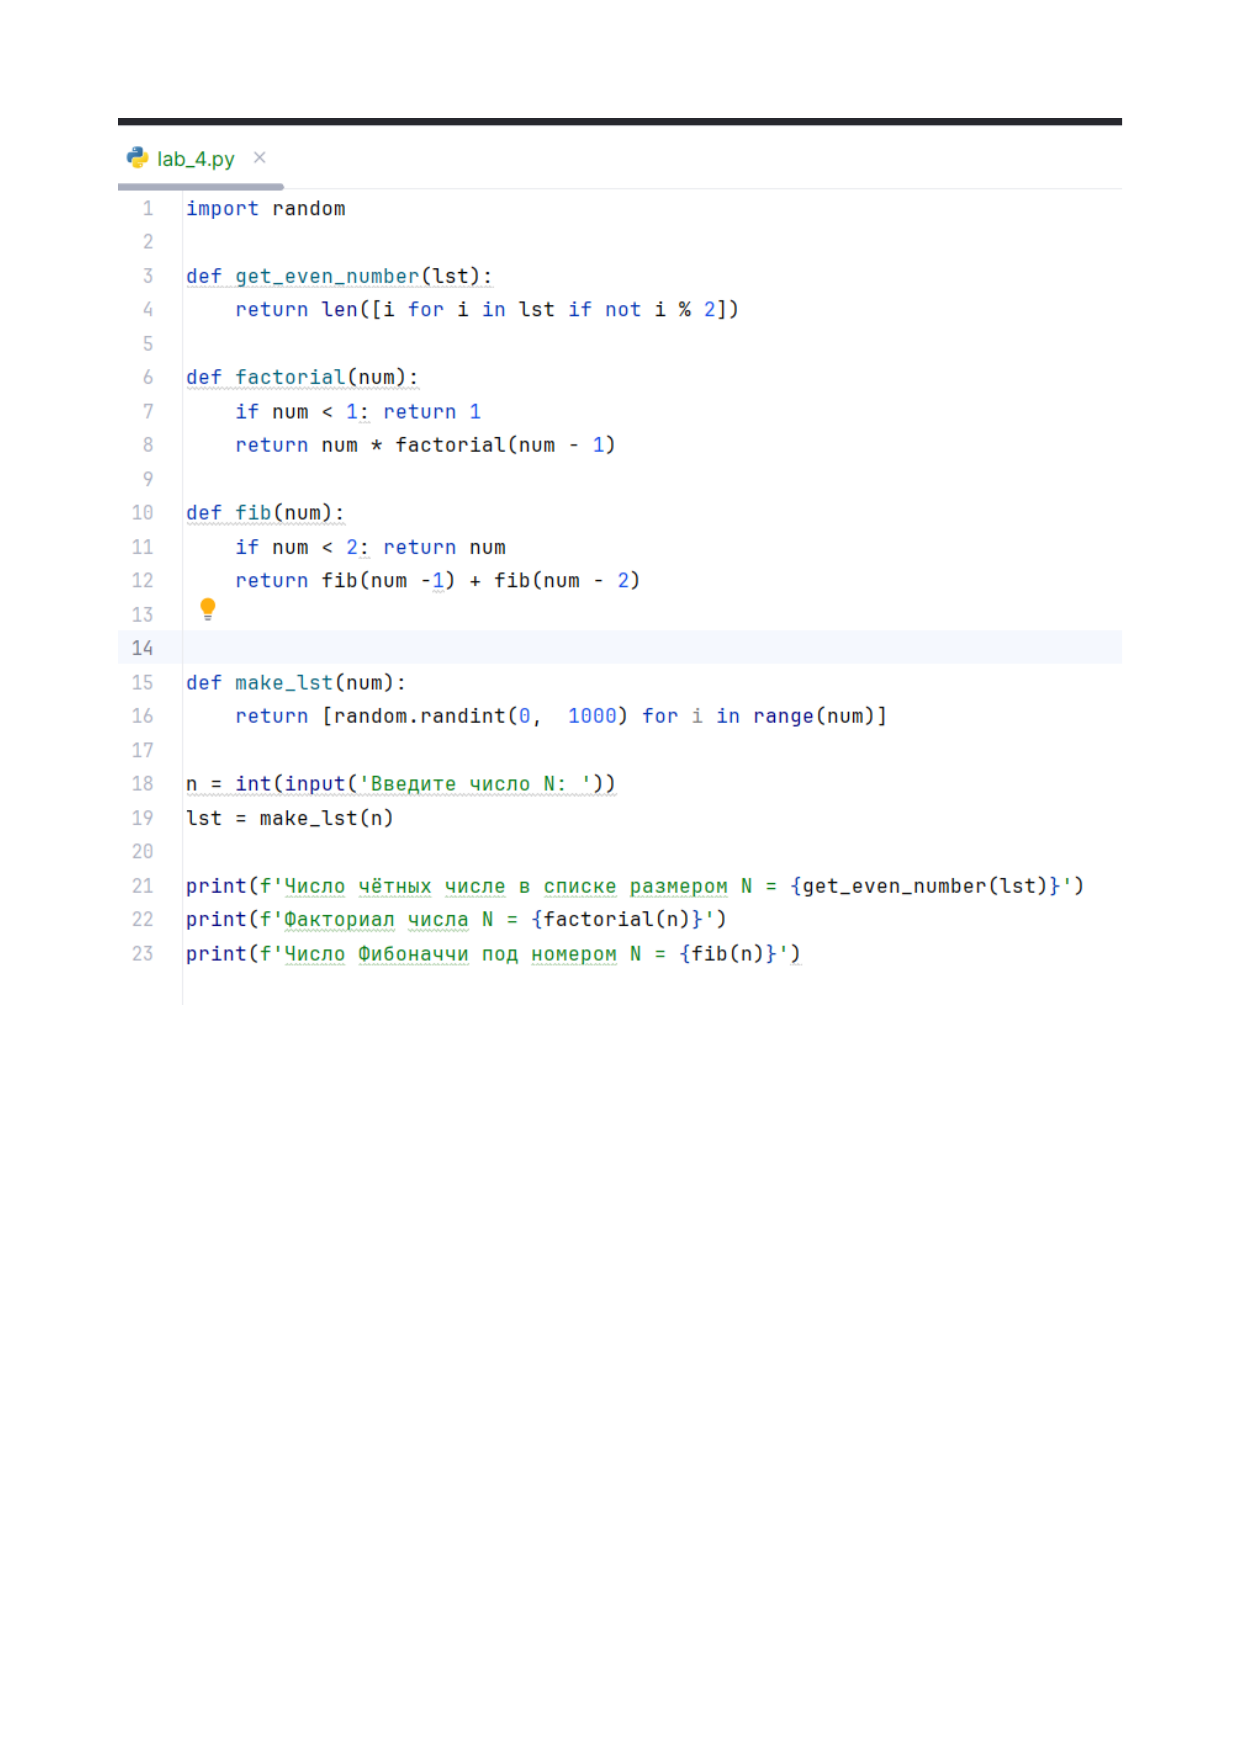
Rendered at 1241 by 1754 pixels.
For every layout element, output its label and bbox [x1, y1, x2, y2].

picture [118, 118, 1123, 1005]
